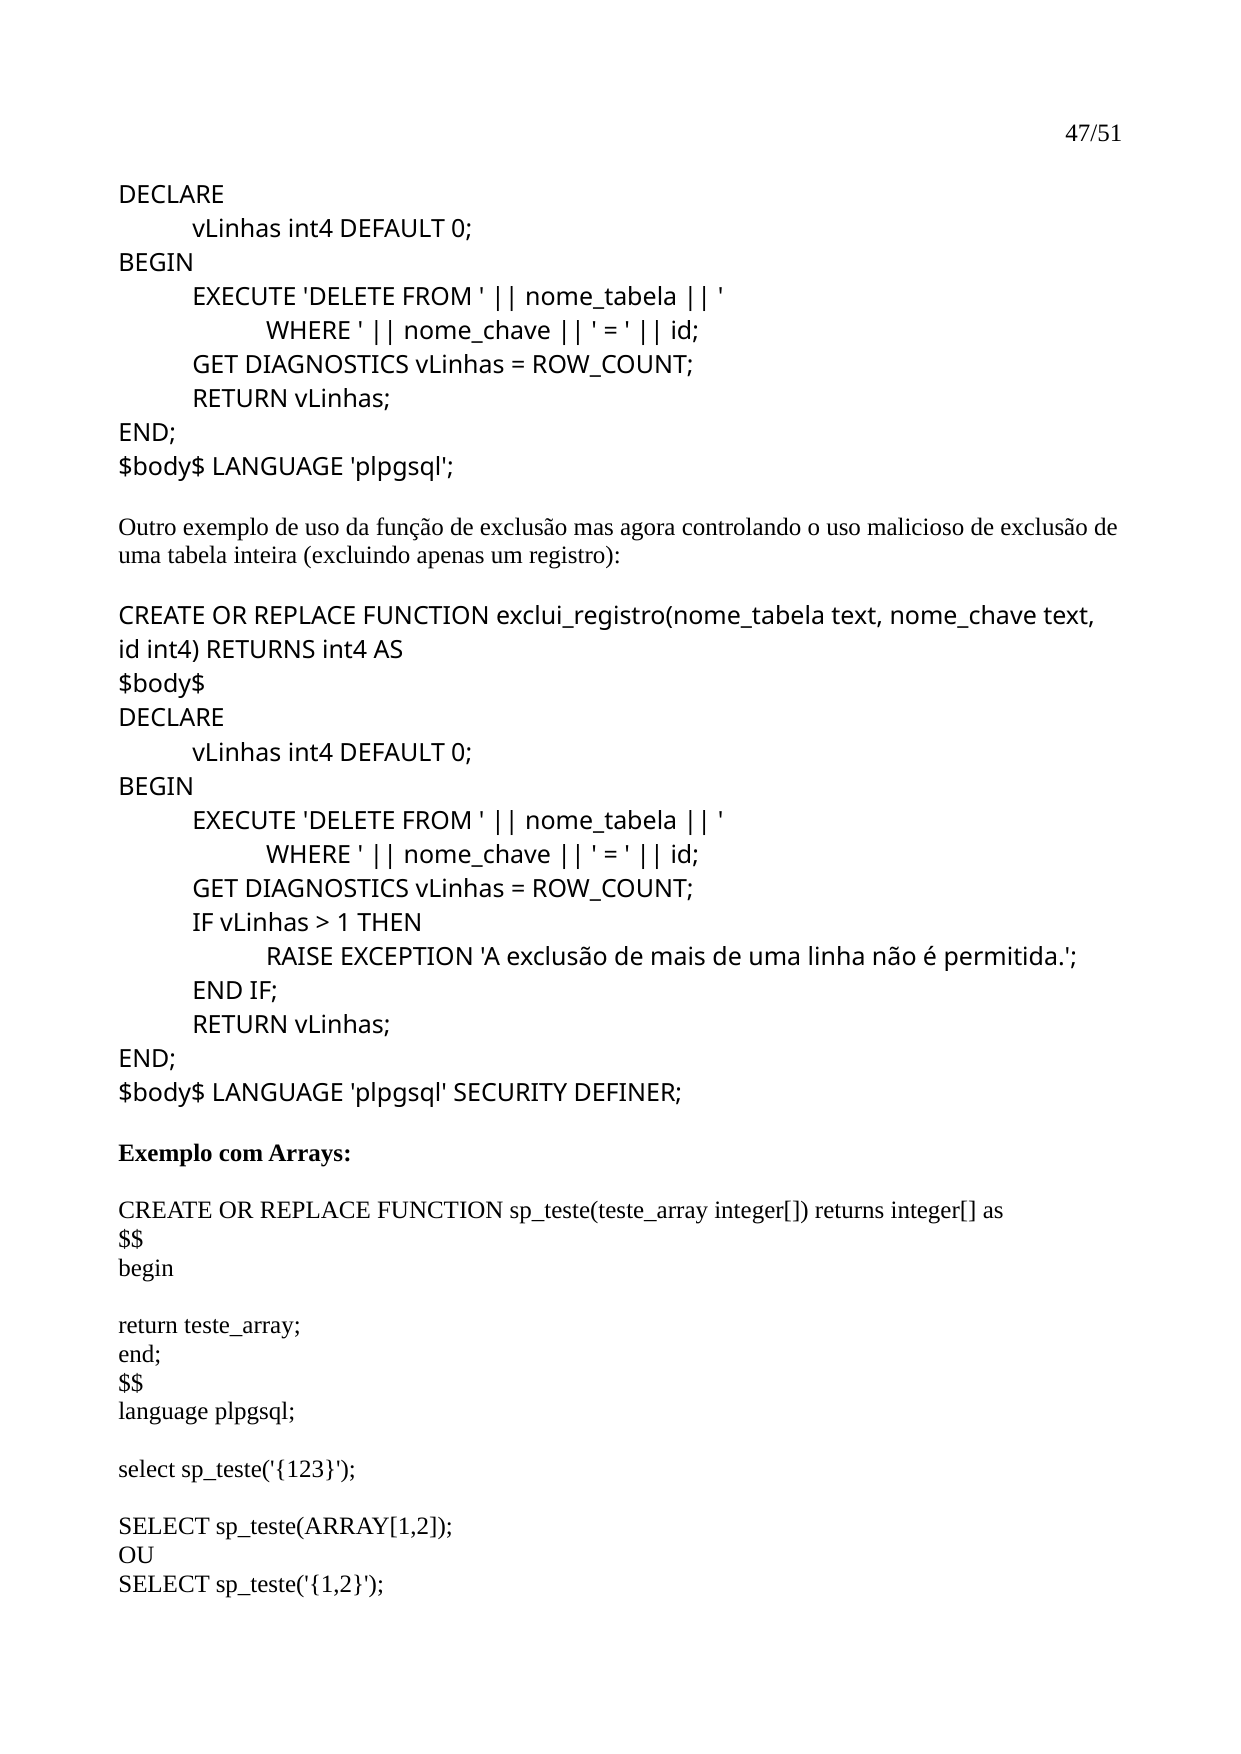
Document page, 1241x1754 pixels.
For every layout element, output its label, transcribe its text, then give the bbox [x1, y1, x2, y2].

text WHERE ' || nome_chave || ' = ' || id; [118, 313, 1122, 347]
text BEGIN [118, 244, 1122, 278]
text language plpgsql; [118, 1396, 1122, 1425]
text EXECUTE 'DELETE FROM ' || nome_tabela || ' [118, 278, 1122, 313]
text GET DIAGNOSTICS vLinhas = ROW_COUNT; [118, 347, 1122, 381]
text END IF; [118, 973, 1122, 1007]
text DECLARE [118, 700, 1122, 734]
text Outro exemplo de uso da função de exclusão mas agora controlando o uso malicioso de exclusão de uma tabela inteira (excluindo apenas um registro): [118, 512, 1122, 569]
text CREATE OR REPLACE FUNCTION sp_teste(teste_array integer[]) returns integer[] as [118, 1195, 1122, 1224]
text RETURN vLinhas; [118, 381, 1122, 415]
text $body$ LANGUAGE 'plpgsql'; [118, 449, 1122, 483]
text RAISE EXCEPTION 'A exclusão de mais de uma linha não é permitida.'; [118, 938, 1122, 973]
text select sp_teste('{123}'); [118, 1454, 1122, 1483]
text IF vLinhas > 1 THEN [118, 904, 1122, 938]
text Exemplo com Arrays: [118, 1138, 1122, 1166]
text END; [118, 415, 1122, 449]
text EXECUTE 'DELETE FROM ' || nome_tabela || ' [118, 802, 1122, 836]
text WHERE ' || nome_chave || ' = ' || id; [118, 836, 1122, 870]
text $body$ LANGUAGE 'plpgsql' SECURITY DEFINER; [118, 1075, 1122, 1109]
text RETURN vLinhas; [118, 1007, 1122, 1041]
text BEGIN [118, 768, 1122, 802]
text END; [118, 1041, 1122, 1075]
text $body$ [118, 666, 1122, 700]
text begin [118, 1253, 1122, 1281]
text $$ [118, 1224, 1122, 1253]
text SELECT sp_teste(ARRAY[1,2]); OU SELECT sp_teste('{1,2}'); [118, 1511, 1122, 1626]
text $$ [118, 1368, 1122, 1396]
text vLinhas int4 DEFAULT 0; [118, 734, 1122, 768]
text vLinhas int4 DEFAULT 0; [118, 210, 1122, 244]
text GET DIAGNOSTICS vLinhas = ROW_COUNT; [118, 870, 1122, 904]
text DECLARE [118, 176, 1122, 210]
text CREATE OR REPLACE FUNCTION exclui_registro(nome_tabela text, nome_chave text, id int4) RETURNS int4 AS [118, 598, 1122, 666]
text end; [118, 1339, 1122, 1368]
text return teste_array; [118, 1310, 1122, 1339]
